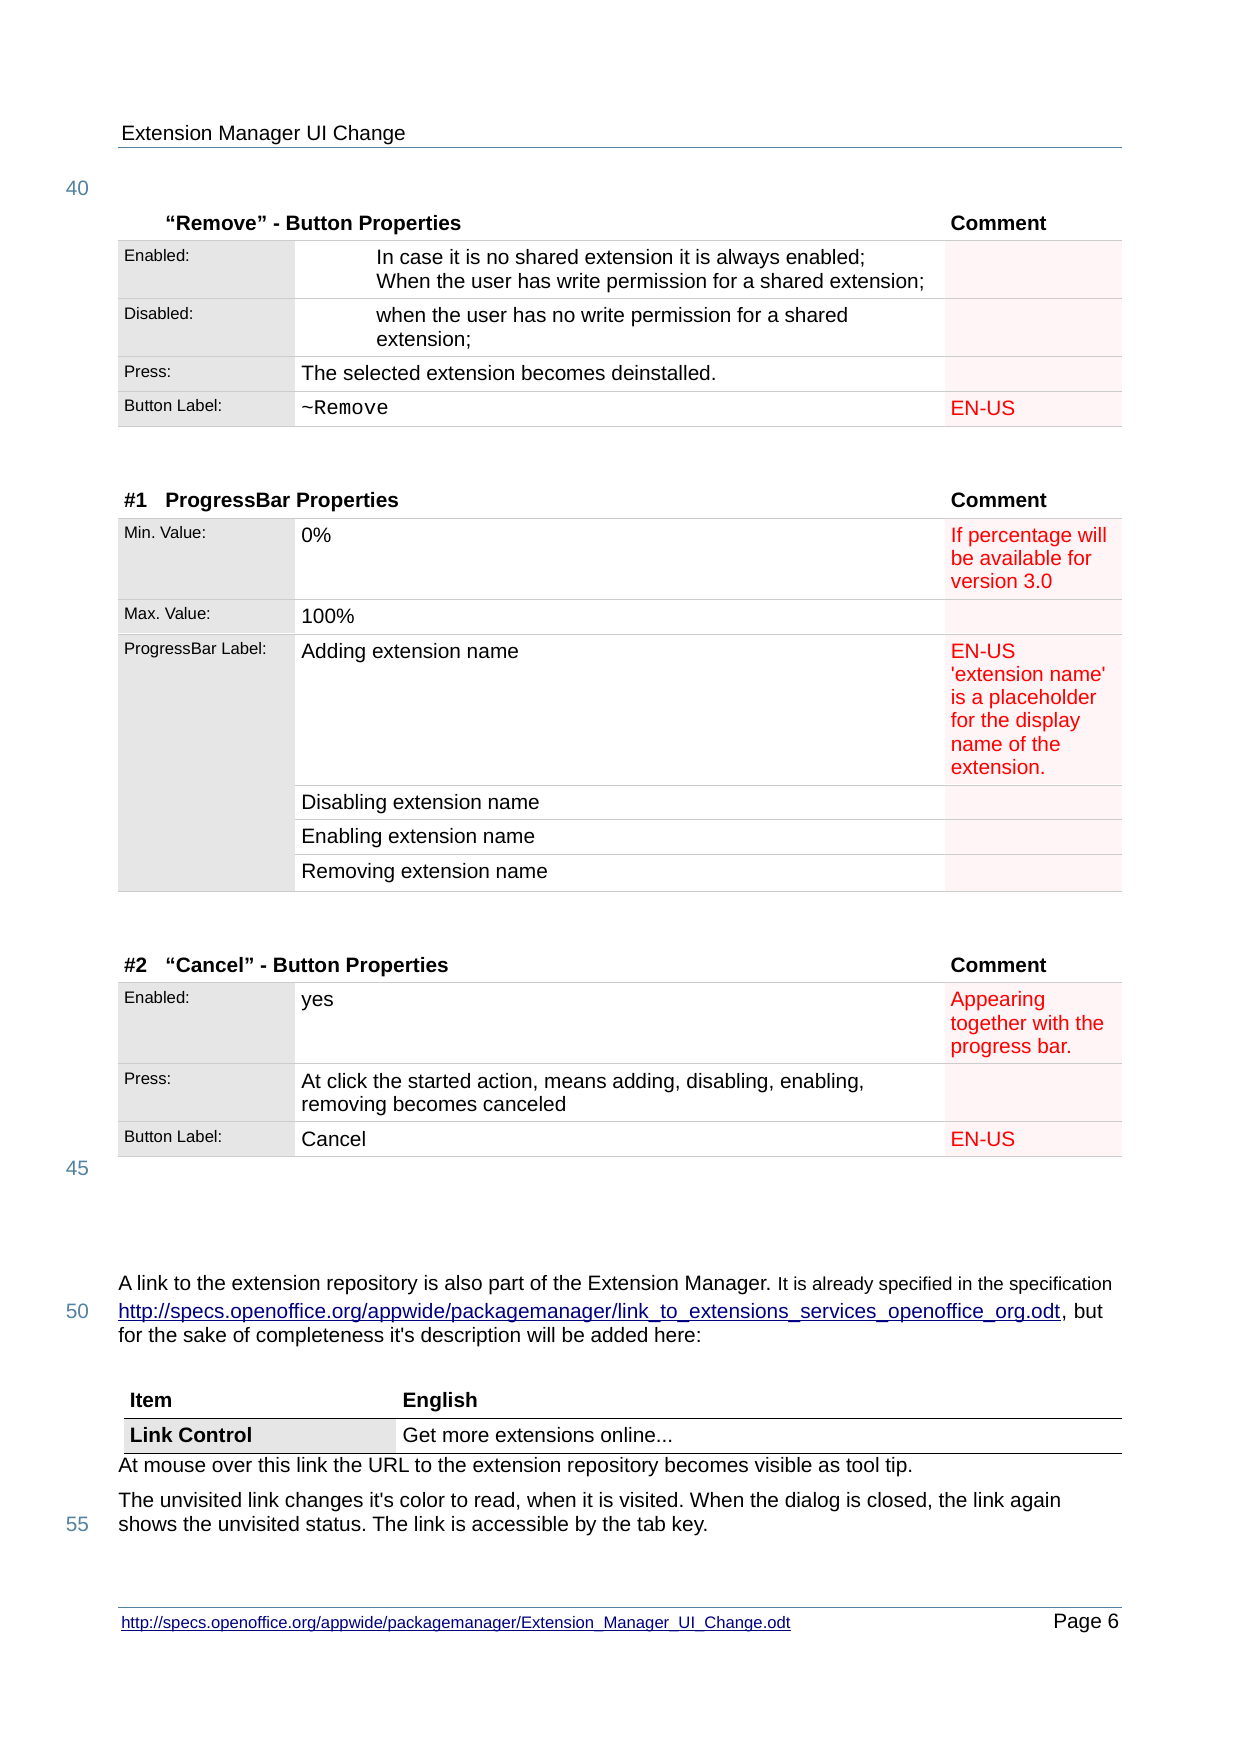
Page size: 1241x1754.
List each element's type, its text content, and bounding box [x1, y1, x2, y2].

table_header ProgressBar Properties [118, 482, 945, 517]
table_cell [945, 1064, 1122, 1121]
table_cell [945, 299, 1122, 356]
table_header “Remove” - Button Properties [118, 205, 945, 240]
table_header Comment [945, 947, 1122, 982]
table_header Comment [945, 482, 1122, 517]
table_cell Enabled: [118, 241, 295, 298]
table_cell [945, 786, 1122, 819]
table_cell yes [295, 983, 945, 1063]
table_cell [945, 855, 1122, 891]
table_cell Min. Value: [118, 519, 295, 599]
text The unvisited link changes it's color to read, when it is visited. When the dialog is closed, the link again shows the unvisited status. The link is accessible by the tab key. [118, 1489, 1122, 1535]
table_header EN-US 'extension name' is a placeholder for the display name of the extension. [945, 635, 1122, 784]
table_header Adding extension name [295, 635, 945, 784]
table_header English [396, 1383, 1122, 1418]
table_cell [945, 241, 1122, 298]
table_header Item [124, 1383, 396, 1418]
table_cell Disabled: [118, 299, 295, 356]
table_cell Press: [118, 357, 295, 391]
table_cell Button Label: [118, 1122, 295, 1156]
table_cell 100% [295, 600, 945, 633]
table_cell Cancel [295, 1122, 945, 1156]
text At mouse over this link the URL to the extension repository becomes visible as tool tip. [118, 1453, 1122, 1476]
table_cell ProgressBar Label: [118, 635, 295, 891]
table_cell [945, 600, 1122, 633]
table_cell Get more extensions online... [396, 1419, 1122, 1453]
table_cell Link Control [124, 1419, 396, 1453]
table_cell Removing extension name [295, 855, 945, 891]
table_cell In case it is no shared extension it is always enabled; When the user has write permission for a shared extension; [295, 241, 945, 298]
table_cell Appearing together with the progress bar. [945, 983, 1122, 1063]
table_cell Button Label: [118, 392, 295, 426]
table_cell Enabled: [118, 983, 295, 1063]
text A link to the extension repository is also part of the Extension Manager. It is already specified in the specification http://specs.openoffice.org/appwide/packagemanager/link_to_extensions_services_openoffice_org.odt, but for the sake of completeness it's description will be added here: [118, 1268, 1122, 1347]
table_cell ~Remove [295, 392, 945, 426]
table_cell 0% [295, 519, 945, 599]
table_cell [945, 357, 1122, 391]
table_cell At click the started action, means adding, disabling, enabling, removing becomes canceled [295, 1064, 945, 1121]
table_cell [945, 820, 1122, 854]
table_cell EN-US [945, 392, 1122, 426]
table_header Comment [945, 205, 1122, 240]
table_cell EN-US [945, 1122, 1122, 1156]
table_cell If percentage will be available for version 3.0 [945, 519, 1122, 599]
table_cell The selected extension becomes deinstalled. [295, 357, 945, 391]
table_header “Cancel” - Button Properties [118, 947, 945, 982]
table_cell Disabling extension name [295, 786, 945, 819]
table_cell when the user has no write permission for a shared extension; [295, 299, 945, 356]
table_cell Enabling extension name [295, 820, 945, 854]
table_cell Press: [118, 1064, 295, 1121]
table_cell Max. Value: [118, 600, 295, 633]
